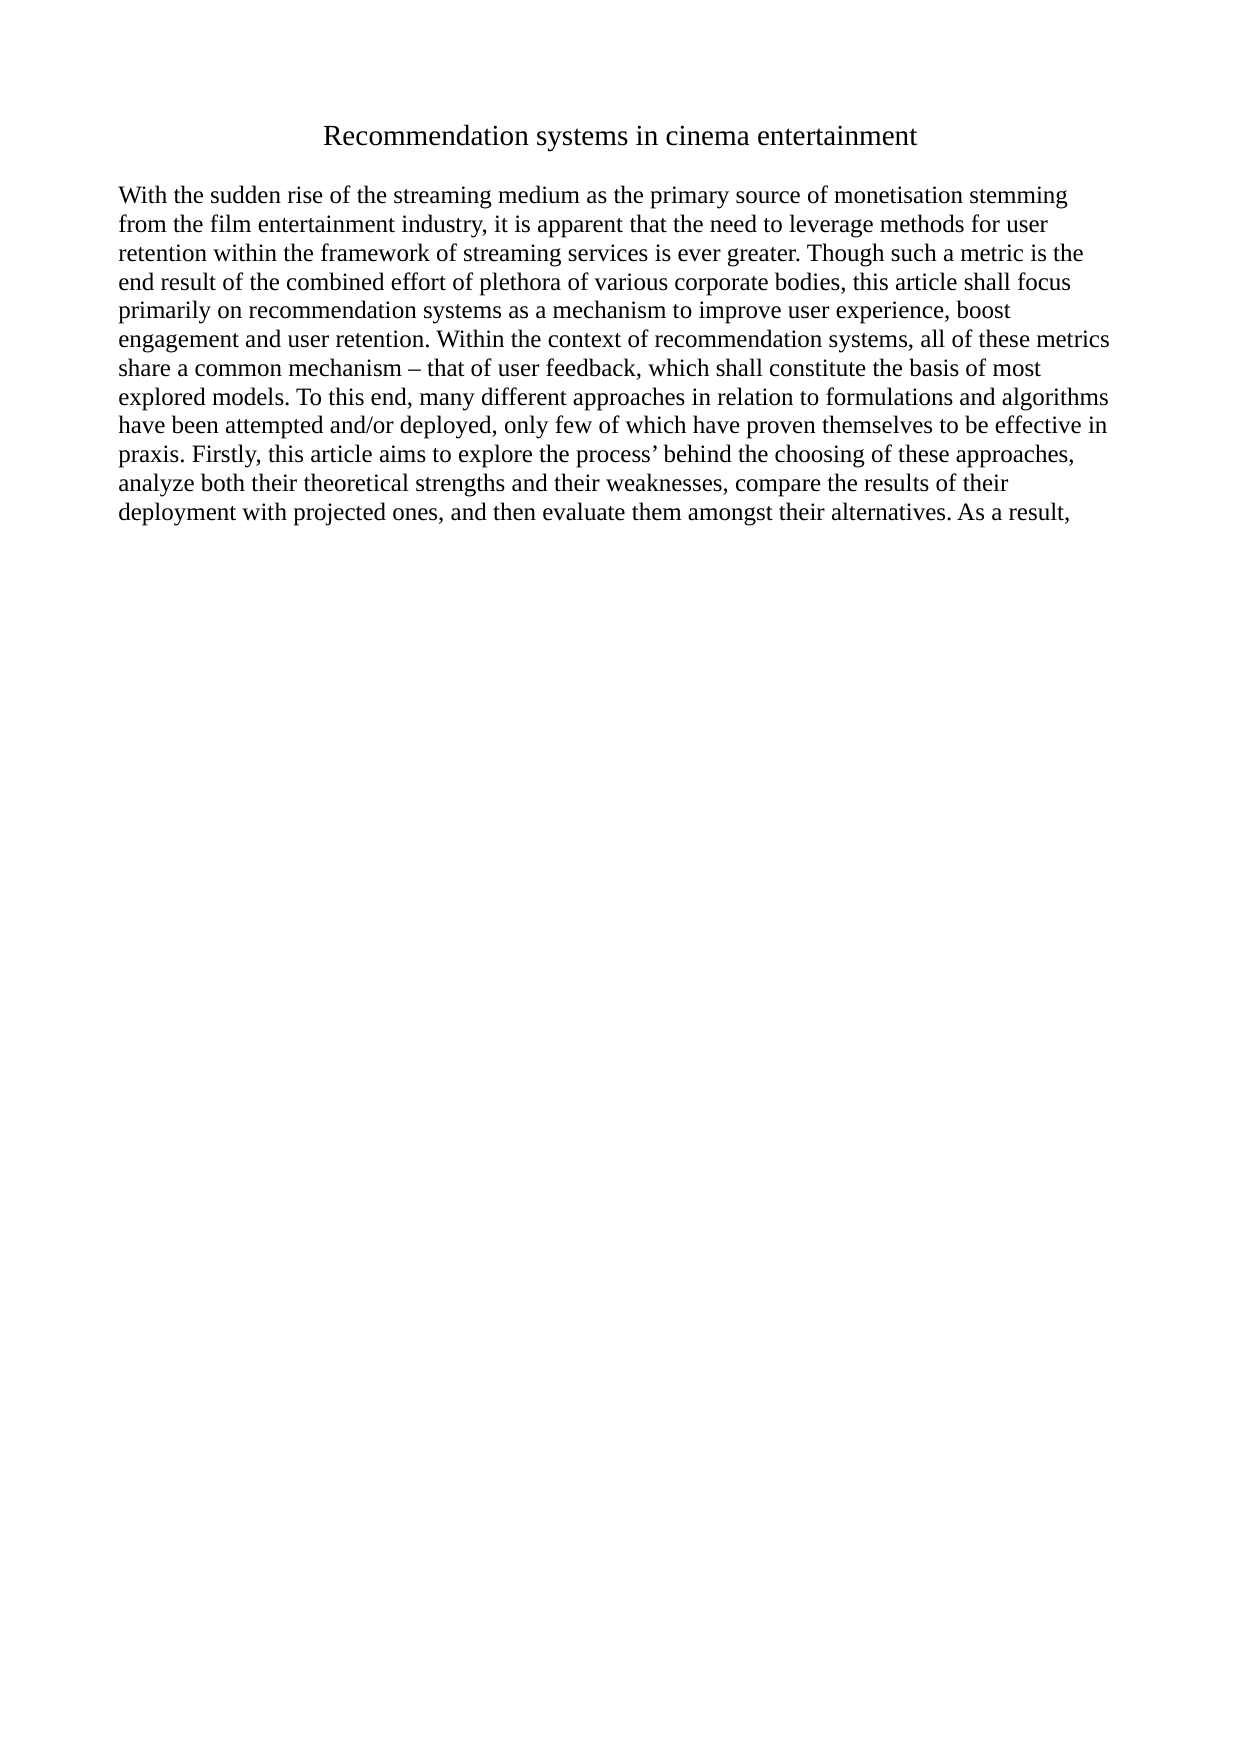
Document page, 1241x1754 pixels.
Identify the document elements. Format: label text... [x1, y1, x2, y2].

text With the sudden rise of the streaming medium as the primary source of monetisation stemming from the film entertainment industry, it is apparent that the need to leverage methods for user retention within the framework of streaming services is ever greater. Though such a metric is the end result of the combined effort of plethora of various corporate bodies, this article shall focus primarily on recommendation systems as a mechanism to improve user experience, boost engagement and user retention. Within the context of recommendation systems, all of these metrics share a common mechanism – that of user feedback, which shall constitute the basis of most explored models. To this end, many different approaches in relation to formulations and algorithms have been attempted and/or deployed, only few of which have proven themselves to be effective in praxis. Firstly, this article aims to explore the process’ behind the choosing of these approaches, analyze both their theoretical strengths and their weaknesses, compare the results of their deployment with projected ones, and then evaluate them amongst their alternatives. As a result, [118, 180, 1122, 525]
text Recommendation systems in cinema entertainment [118, 118, 1122, 152]
